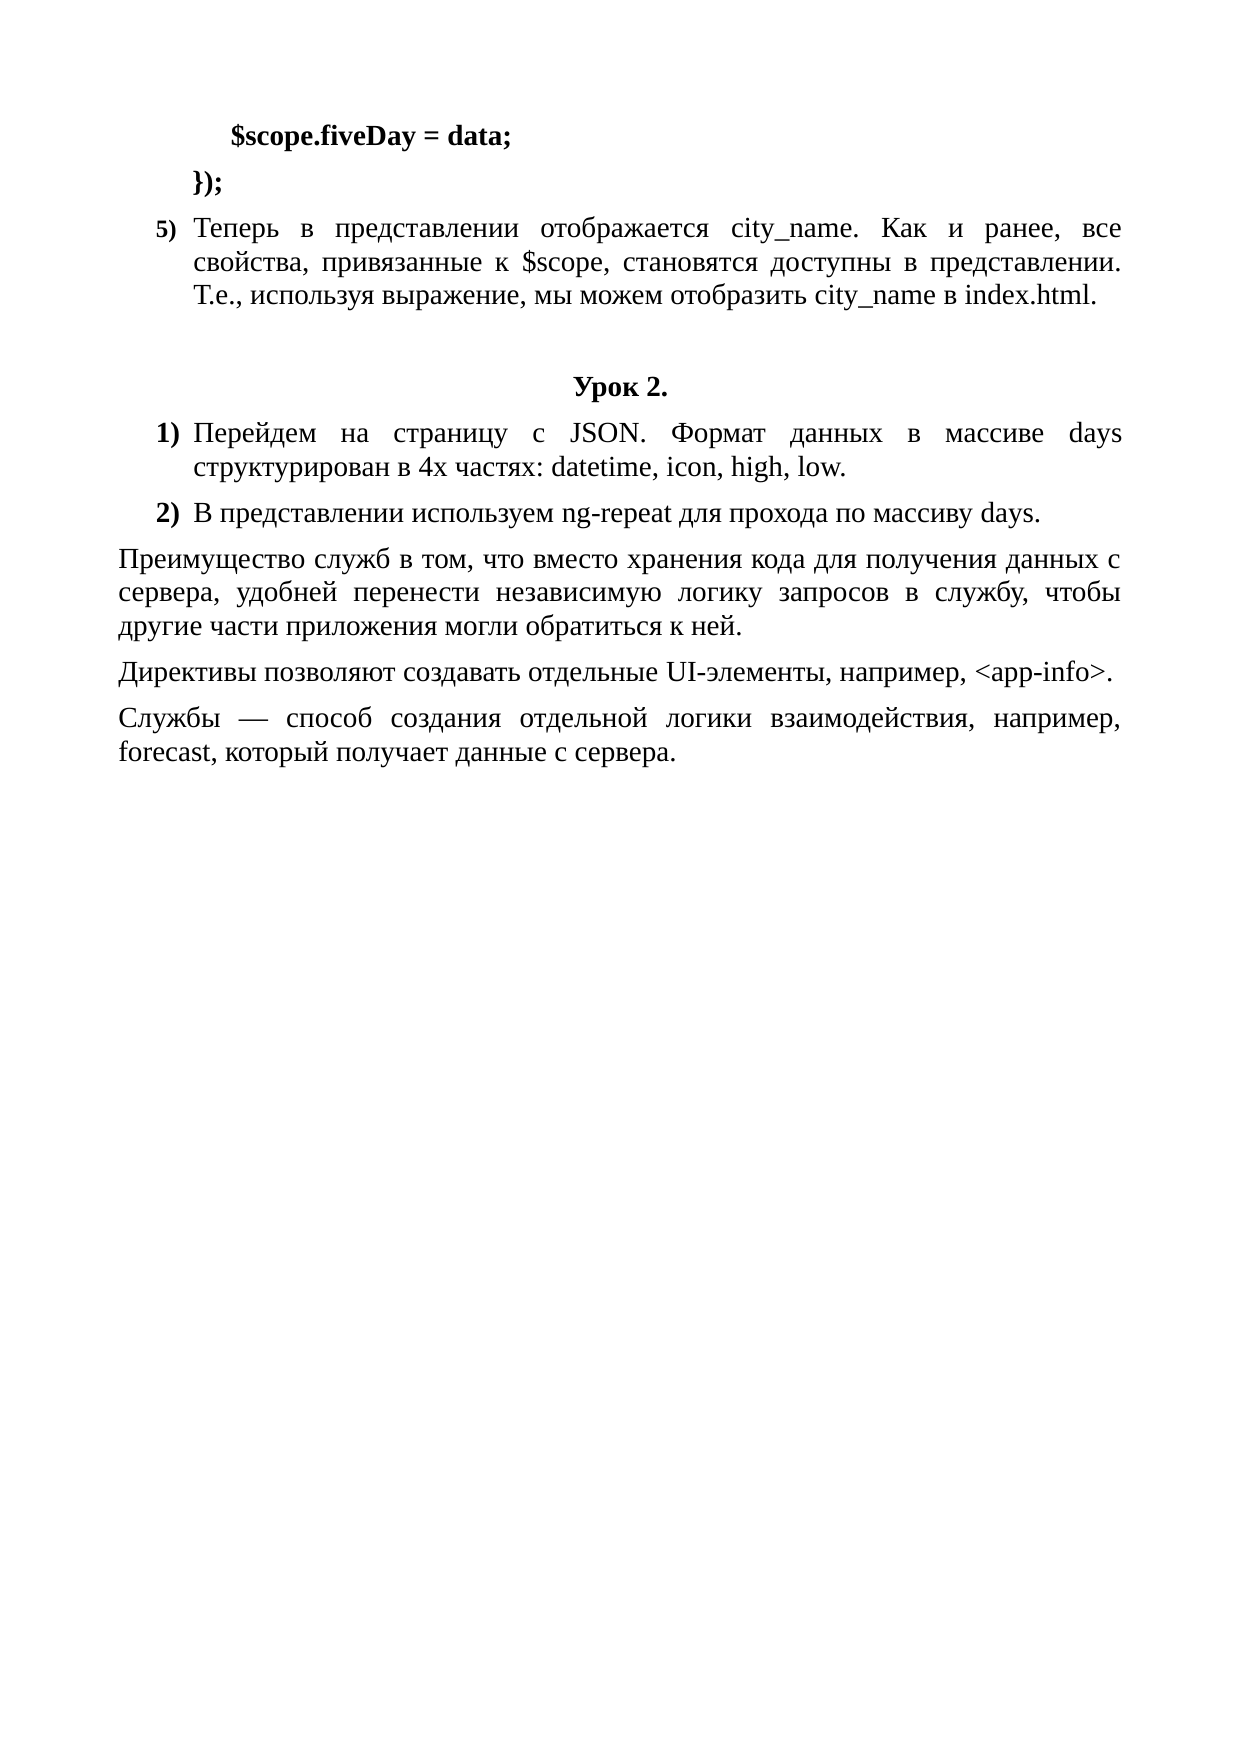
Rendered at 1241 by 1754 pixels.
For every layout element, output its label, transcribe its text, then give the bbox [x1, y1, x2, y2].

text Директивы позволяют создавать отдельные UI-элементы, например, <app-info>. [118, 654, 1122, 688]
list В представлении используем ng-repeat для прохода по массиву days. [156, 495, 1122, 528]
text Преимущество служб в том, что вместо хранения кода для получения данных с сервера, удобней перенести независимую логику запросов в службу, чтобы другие части приложения могли обратиться к ней. [118, 541, 1122, 642]
text Службы — способ создания отдельной логики взаимодействия, например, forecast, который получает данные с сервера. [118, 700, 1122, 767]
list $scope.fiveDay = data; [193, 118, 1122, 152]
list Теперь в представлении отображается city_name. Как и ранее, все свойства, привязанные к $scope, становятся доступны в представлении. Т.е., используя выражение, мы можем отобразить city_name в index.html. [156, 210, 1122, 311]
text }); [118, 164, 1122, 198]
text Урок 2. [118, 369, 1122, 403]
list Перейдем на страницу с JSON. Формат данных в массиве days структурирован в 4х частях: datetime, icon, high, low. [156, 415, 1122, 482]
